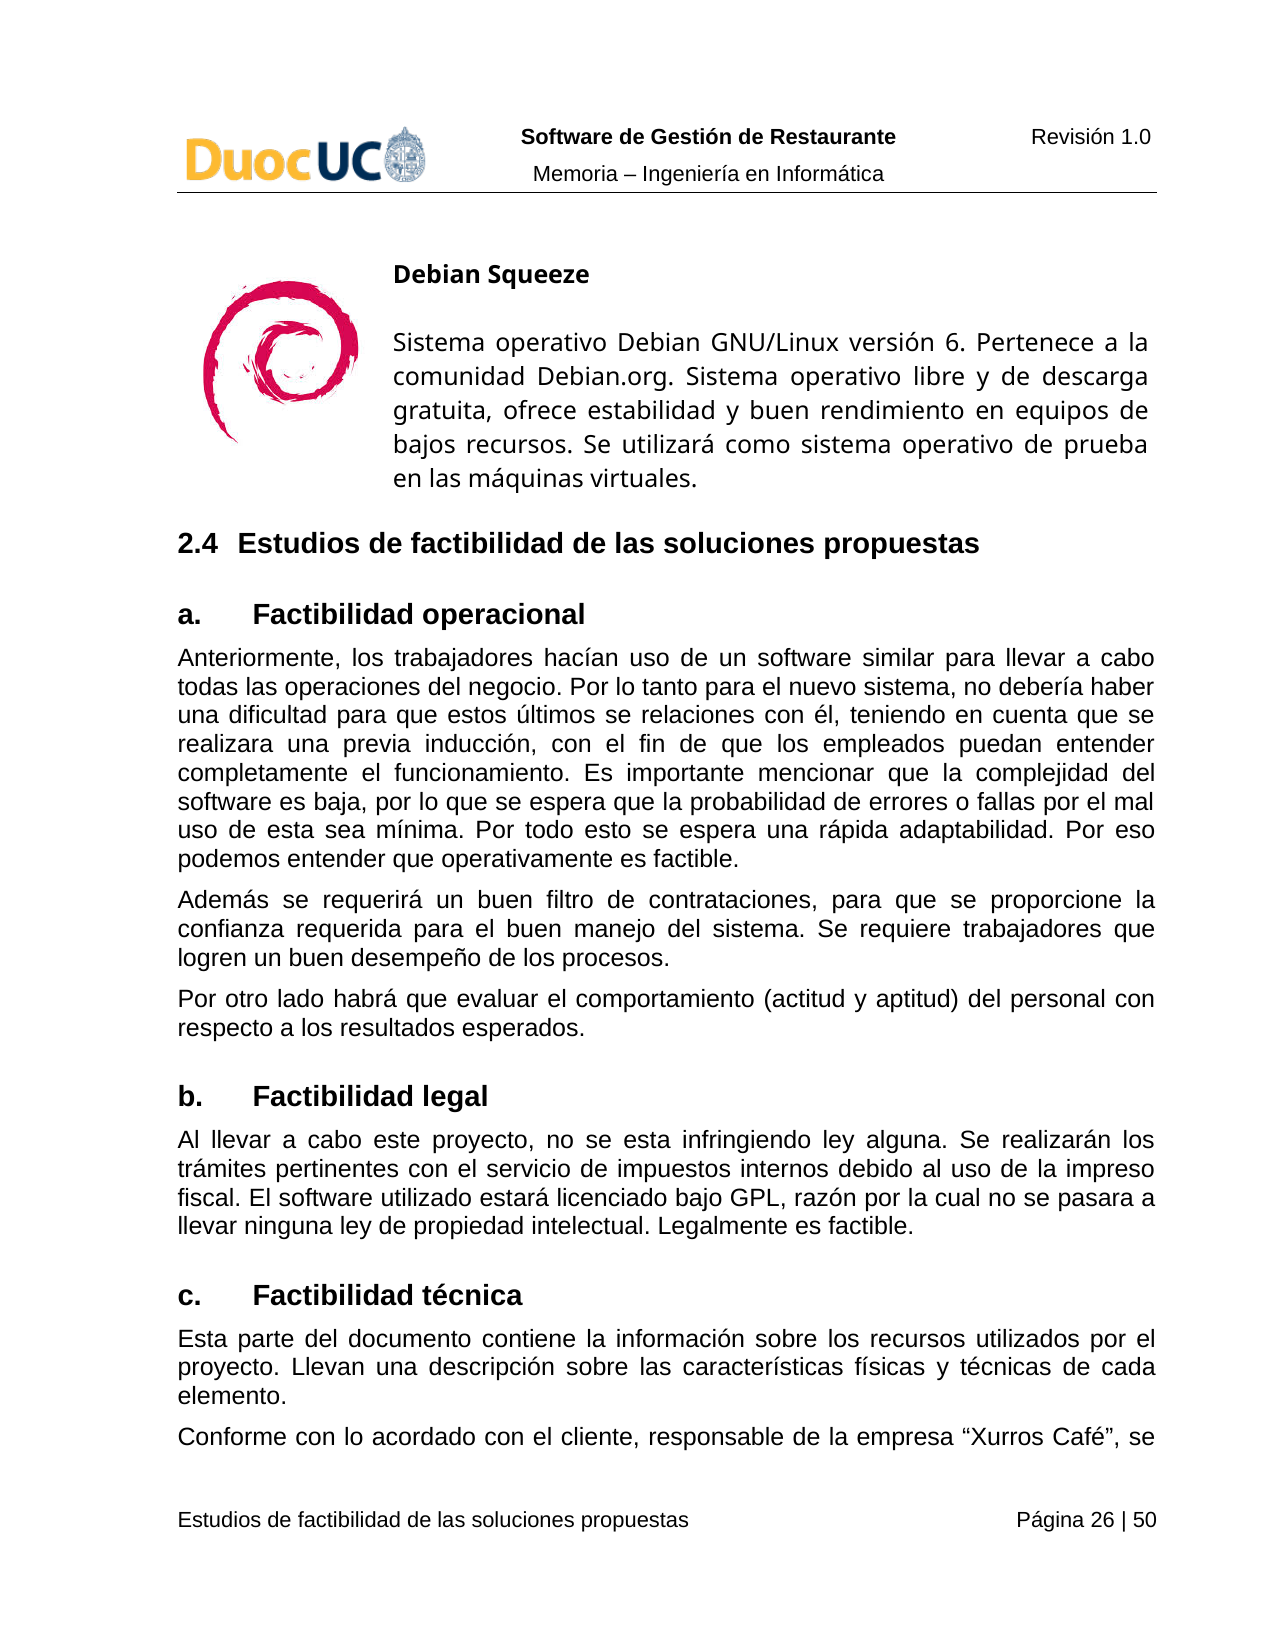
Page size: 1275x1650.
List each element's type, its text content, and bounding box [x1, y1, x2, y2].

text Además se requerirá un buen filtro de contrataciones, para que se proporcione la confianza requerida para el buen manejo del sistema. Se requiere trabajadores que logren un buen desempeño de los procesos. [177, 885, 1157, 971]
picture [182, 123, 426, 187]
subtitle Estudios de factibilidad de las soluciones propuestas [177, 526, 1157, 559]
picture [181, 262, 380, 461]
text Conforme con lo acordado con el cliente, responsable de la empresa “Xurros Café”, se [177, 1422, 1157, 1451]
subtitle Factibilidad operacional [177, 597, 1157, 630]
table_cell Debian Squeeze Sistema operativo Debian GNU/Linux versión 6. Pertenece a la comunidad Debian.org. Sistema operativo libre y de descarga gratuita, ofrece estabilidad y buen rendimiento en equipos de bajos recursos. Se utilizará como sistema operativo de prueba en las máquinas virtuales. [388, 252, 1155, 501]
text Al llevar a cabo este proyecto, no se esta infringiendo ley alguna. Se realizarán los trámites pertinentes con el servicio de impuestos internos debido al uso de la impreso fiscal. El software utilizado estará licenciado bajo GPL, razón por la cual no se pasara a llevar ninguna ley de propiedad intelectual. Legalmente es factible. [177, 1125, 1157, 1240]
subtitle Factibilidad legal [177, 1079, 1157, 1112]
text Anteriormente, los trabajadores hacían uso de un software similar para llevar a cabo todas las operaciones del negocio. Por lo tanto para el nuevo sistema, no debería haber una dificultad para que estos últimos se relaciones con él, teniendo en cuenta que se realizara una previa inducción, con el fin de que los empleados puedan entender completamente el funcionamiento. Es importante mencionar que la complejidad del software es baja, por lo que se espera que la probabilidad de errores o fallas por el mal uso de esta sea mínima. Por todo esto se espera una rápida adaptabilidad. Por eso podemos entender que operativamente es factible. [177, 643, 1157, 873]
table_cell [178, 252, 387, 501]
subtitle Factibilidad técnica [177, 1277, 1157, 1311]
text Por otro lado habrá que evaluar el comportamiento (actitud y aptitud) del personal con respecto a los resultados esperados. [177, 984, 1157, 1041]
text Esta parte del documento contiene la información sobre los recursos utilizados por el proyecto. Llevan una descripción sobre las características físicas y técnicas de cada elemento. [177, 1323, 1157, 1410]
